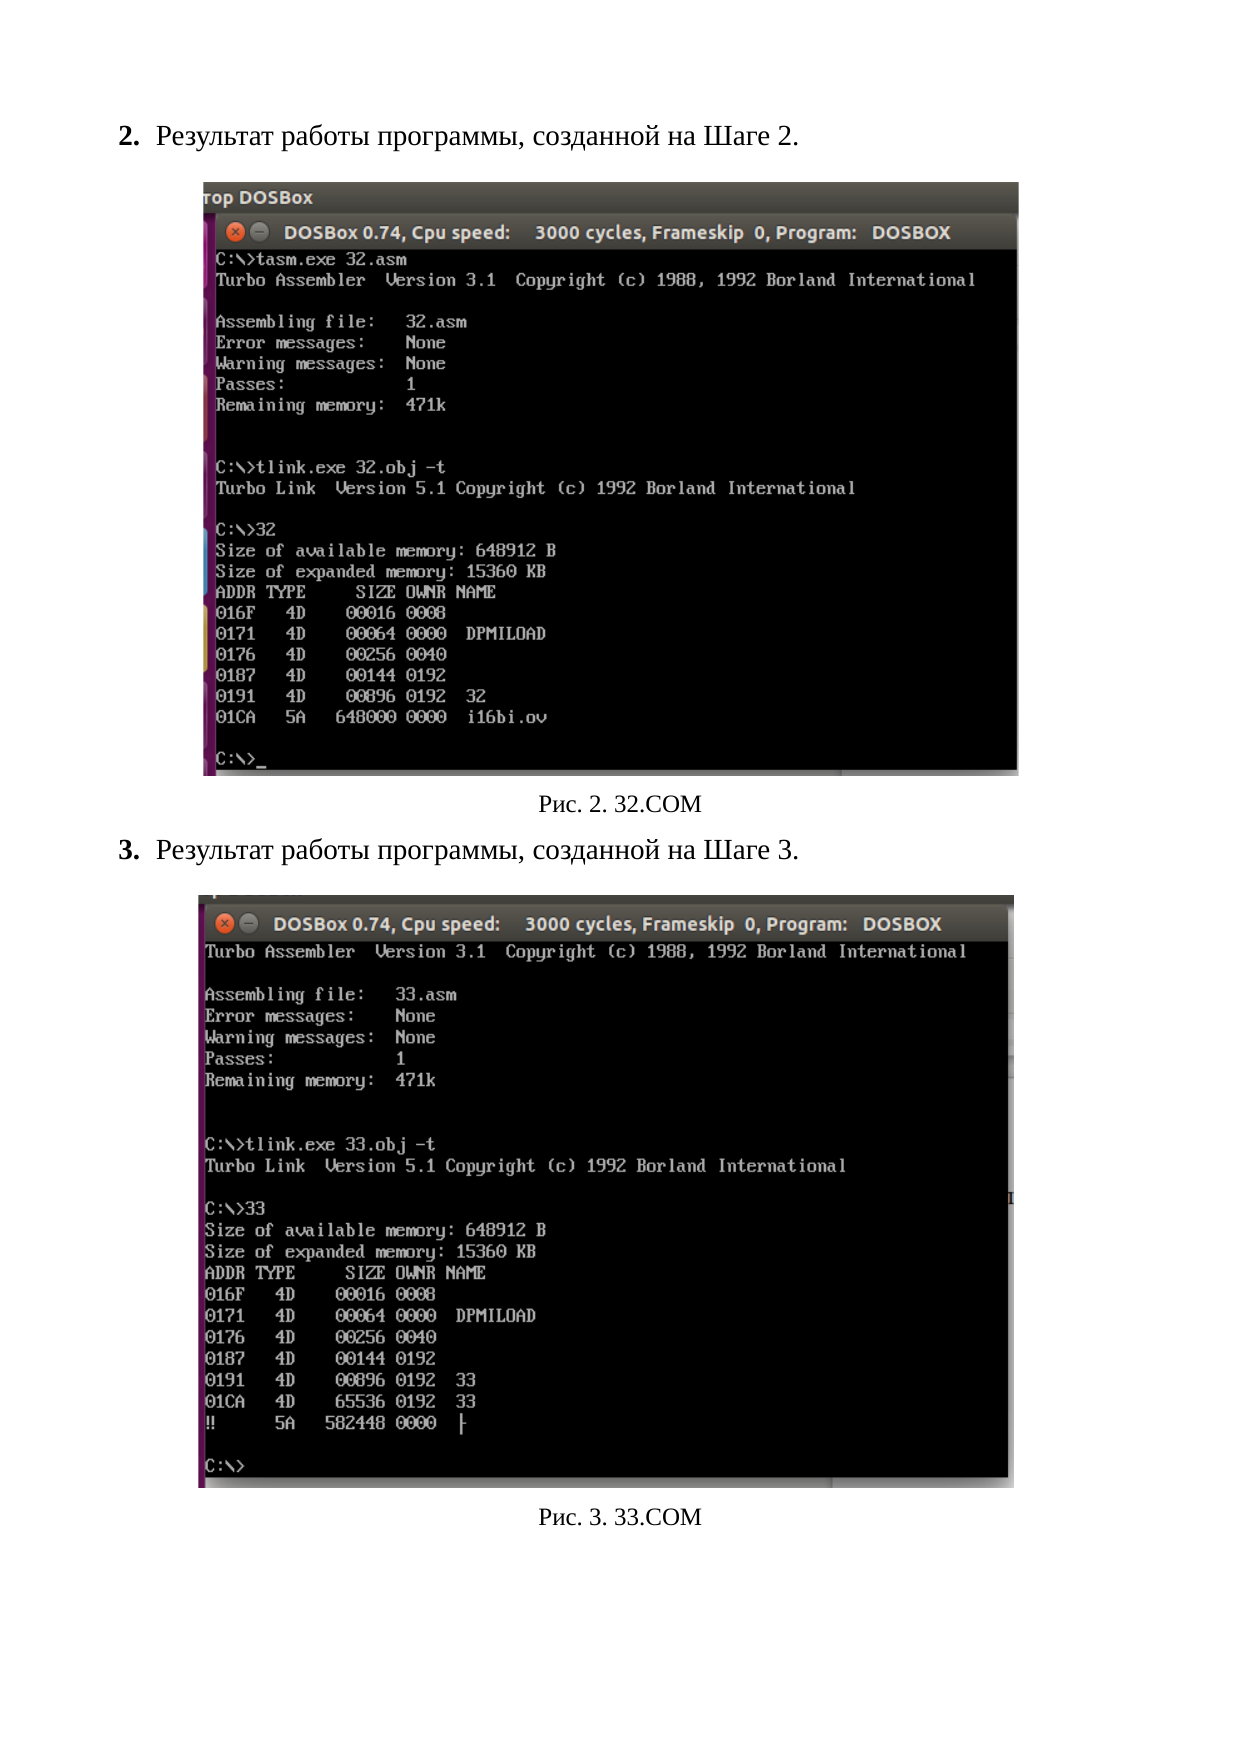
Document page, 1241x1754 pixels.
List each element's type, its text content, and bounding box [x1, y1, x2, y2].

list Результат работы программы, созданной на Шаге 3. [118, 832, 1122, 866]
list Результат работы программы, созданной на Шаге 2. [118, 118, 1122, 152]
text Рис. 2. 32.COM [118, 168, 1122, 818]
picture [198, 895, 262, 975]
text Рис. 3. 33.COM [118, 883, 1122, 1531]
